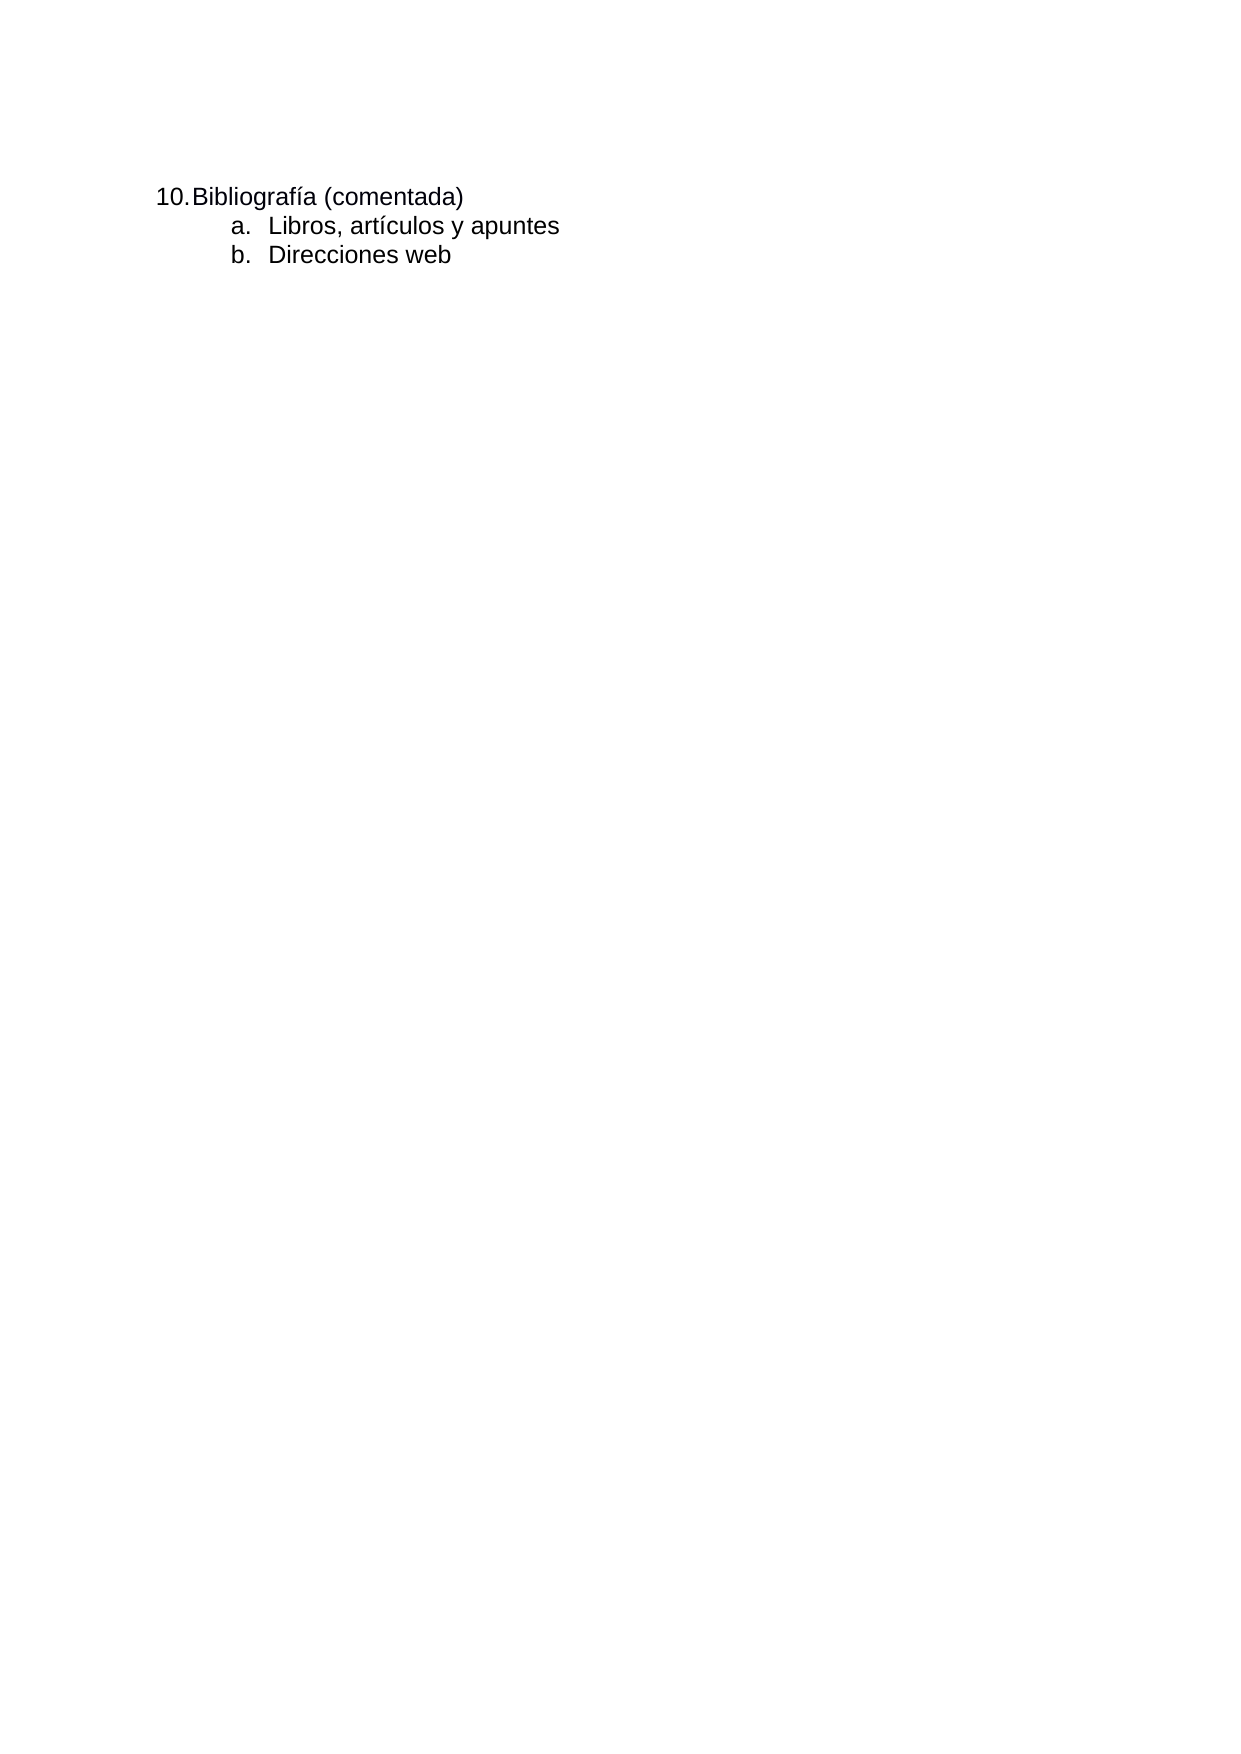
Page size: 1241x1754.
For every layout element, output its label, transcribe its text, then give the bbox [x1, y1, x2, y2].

list Bibliografía (comentada) [156, 182, 1122, 211]
list Libros, artículos y apuntes [231, 211, 1122, 240]
list Direcciones web [231, 240, 1122, 269]
